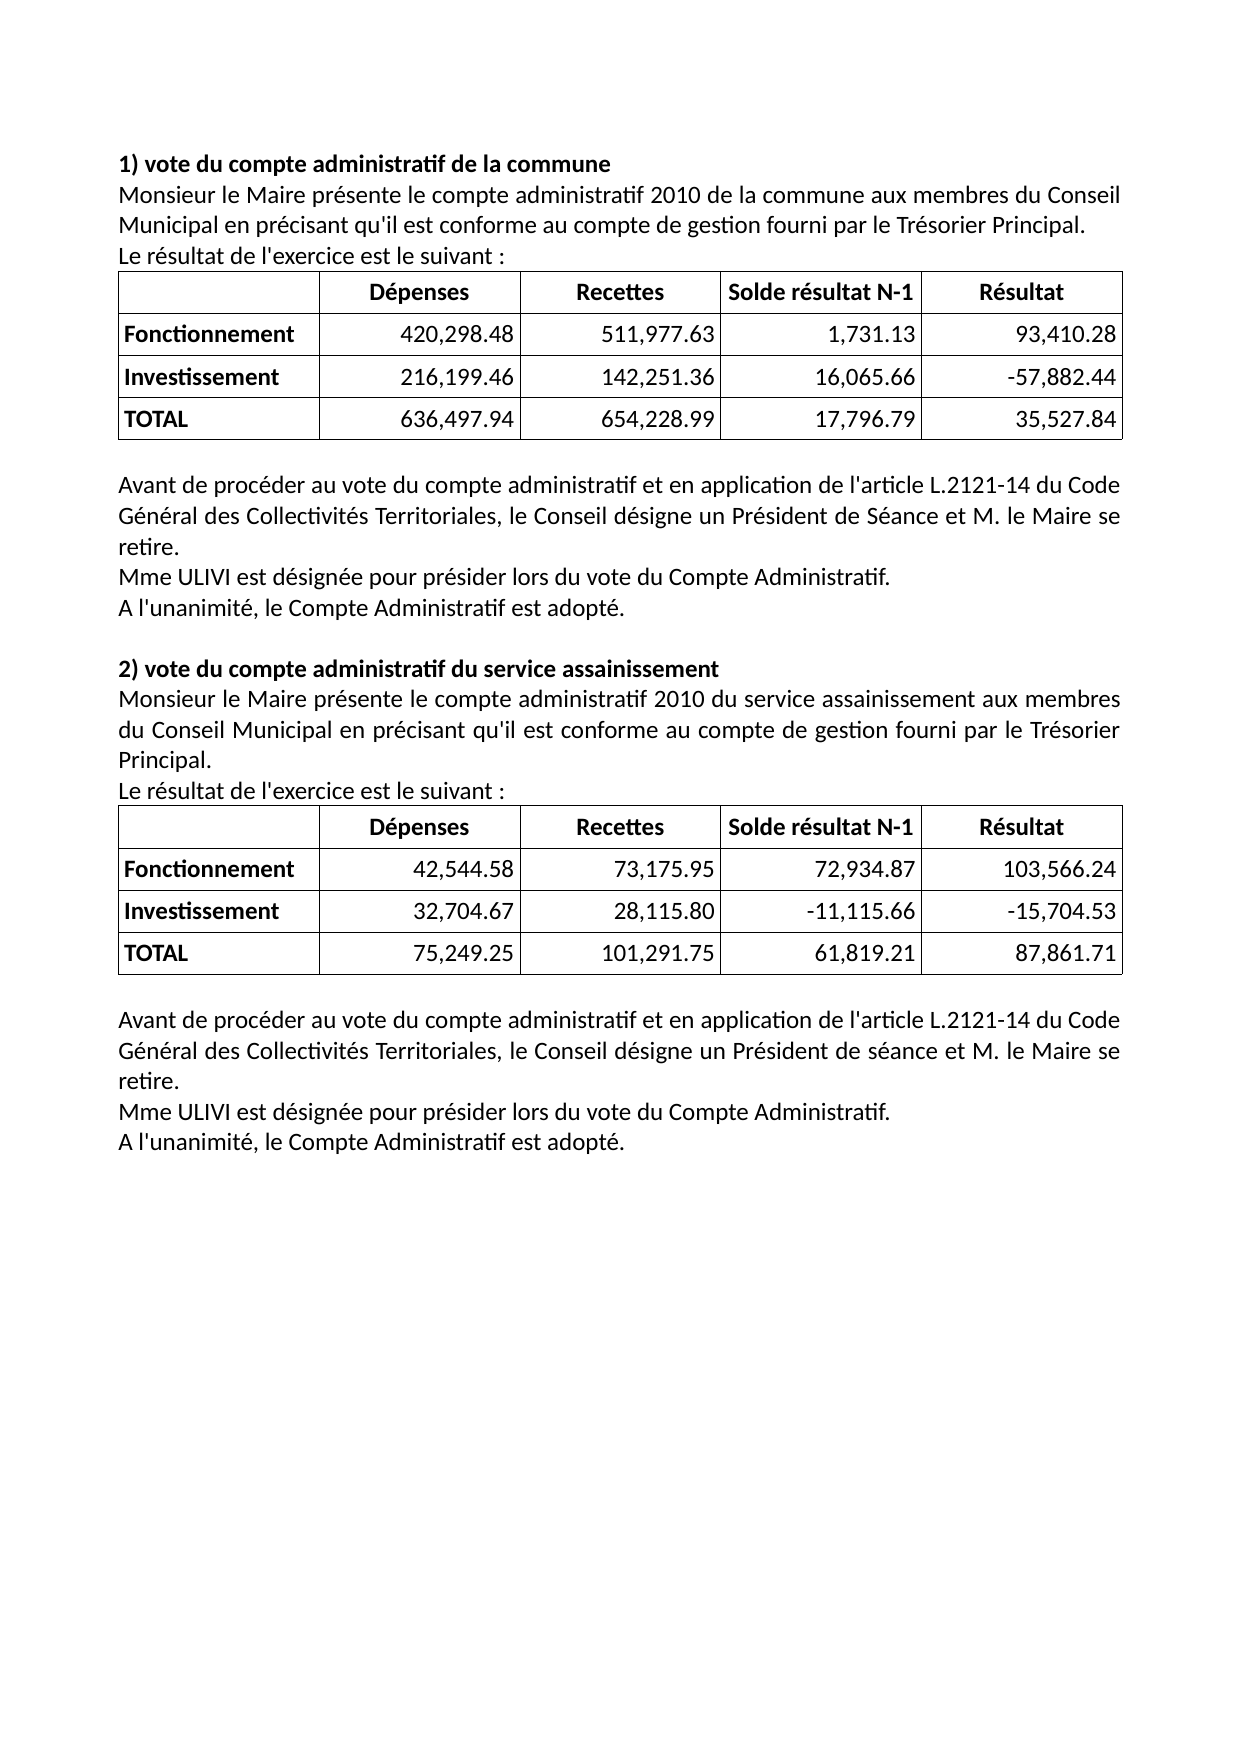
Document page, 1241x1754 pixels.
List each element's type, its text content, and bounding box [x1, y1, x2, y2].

table_cell 636 497,94 [320, 398, 520, 439]
text Monsieur le Maire présente le compte administratif 2010 du service assainissement aux membres du Conseil Municipal en précisant qu'il est conforme au compte de gestion fourni par le Trésorier Principal. [118, 683, 1122, 775]
table_cell 420 298,48 [320, 314, 520, 355]
table_cell 75 249,25 [320, 933, 520, 974]
table_header [119, 806, 319, 847]
text A l'unanimité, le Compte Administratif est adopté. [118, 1126, 1122, 1157]
table_cell 93 410,28 [922, 314, 1122, 355]
text Avant de procéder au vote du compte administratif et en application de l'article L.2121-14 du Code Général des Collectivités Territoriales, le Conseil désigne un Président de Séance et M. le Maire se retire. [118, 470, 1122, 561]
table_cell TOTAL [119, 398, 319, 439]
table_cell TOTAL [119, 933, 319, 974]
table_header Solde résultat N-1 [721, 806, 921, 847]
text Mme ULIVI est désignée pour présider lors du vote du Compte Administratif. [118, 561, 1122, 592]
table_cell 16 065,66 [721, 356, 921, 397]
table_cell -11 115,66 [721, 891, 921, 932]
table_cell 142 251,36 [521, 356, 720, 397]
table_header Recettes [521, 806, 720, 847]
table_header Solde résultat N-1 [721, 272, 921, 313]
table_cell 17 796,79 [721, 398, 921, 439]
table_cell 28 115,80 [521, 891, 720, 932]
text 2) vote du compte administratif du service assainissement [118, 653, 1122, 683]
table_cell Fonctionnement [119, 849, 319, 889]
table_cell 73 175,95 [521, 849, 720, 889]
table_cell 511 977,63 [521, 314, 720, 355]
table_header Résultat [922, 272, 1122, 313]
table_header Résultat [922, 806, 1122, 847]
table_cell 35 527,84 [922, 398, 1122, 439]
table_header Dépenses [320, 272, 520, 313]
text Le résultat de l'exercice est le suivant : [118, 775, 1122, 805]
table_cell 216 199,46 [320, 356, 520, 397]
table_cell Fonctionnement [119, 314, 319, 355]
table_cell Investissement [119, 356, 319, 397]
table_cell 87 861,71 [922, 933, 1122, 974]
text Mme ULIVI est désignée pour présider lors du vote du Compte Administratif. [118, 1096, 1122, 1126]
table_cell 103 566,24 [922, 849, 1122, 889]
text Monsieur le Maire présente le compte administratif 2010 de la commune aux membres du Conseil Municipal en précisant qu'il est conforme au compte de gestion fourni par le Trésorier Principal. [118, 179, 1122, 240]
table_cell 61 819,21 [721, 933, 921, 974]
text 1) vote du compte administratif de la commune [118, 149, 1122, 179]
text Avant de procéder au vote du compte administratif et en application de l'article L.2121-14 du Code Général des Collectivités Territoriales, le Conseil désigne un Président de séance et M. le Maire se retire. [118, 1004, 1122, 1096]
text A l'unanimité, le Compte Administratif est adopté. [118, 592, 1122, 622]
table_cell 42 544,58 [320, 849, 520, 889]
table_header [119, 272, 319, 313]
table_header Recettes [521, 272, 720, 313]
table_cell 101 291,75 [521, 933, 720, 974]
table_cell 72 934,87 [721, 849, 921, 889]
table_cell 654 228,99 [521, 398, 720, 439]
table_cell 32 704,67 [320, 891, 520, 932]
table_cell -15 704,53 [922, 891, 1122, 932]
table_cell Investissement [119, 891, 319, 932]
text Le résultat de l'exercice est le suivant : [118, 240, 1122, 271]
table_cell 1 731,13 [721, 314, 921, 355]
table_cell -57 882,44 [922, 356, 1122, 397]
table_header Dépenses [320, 806, 520, 847]
